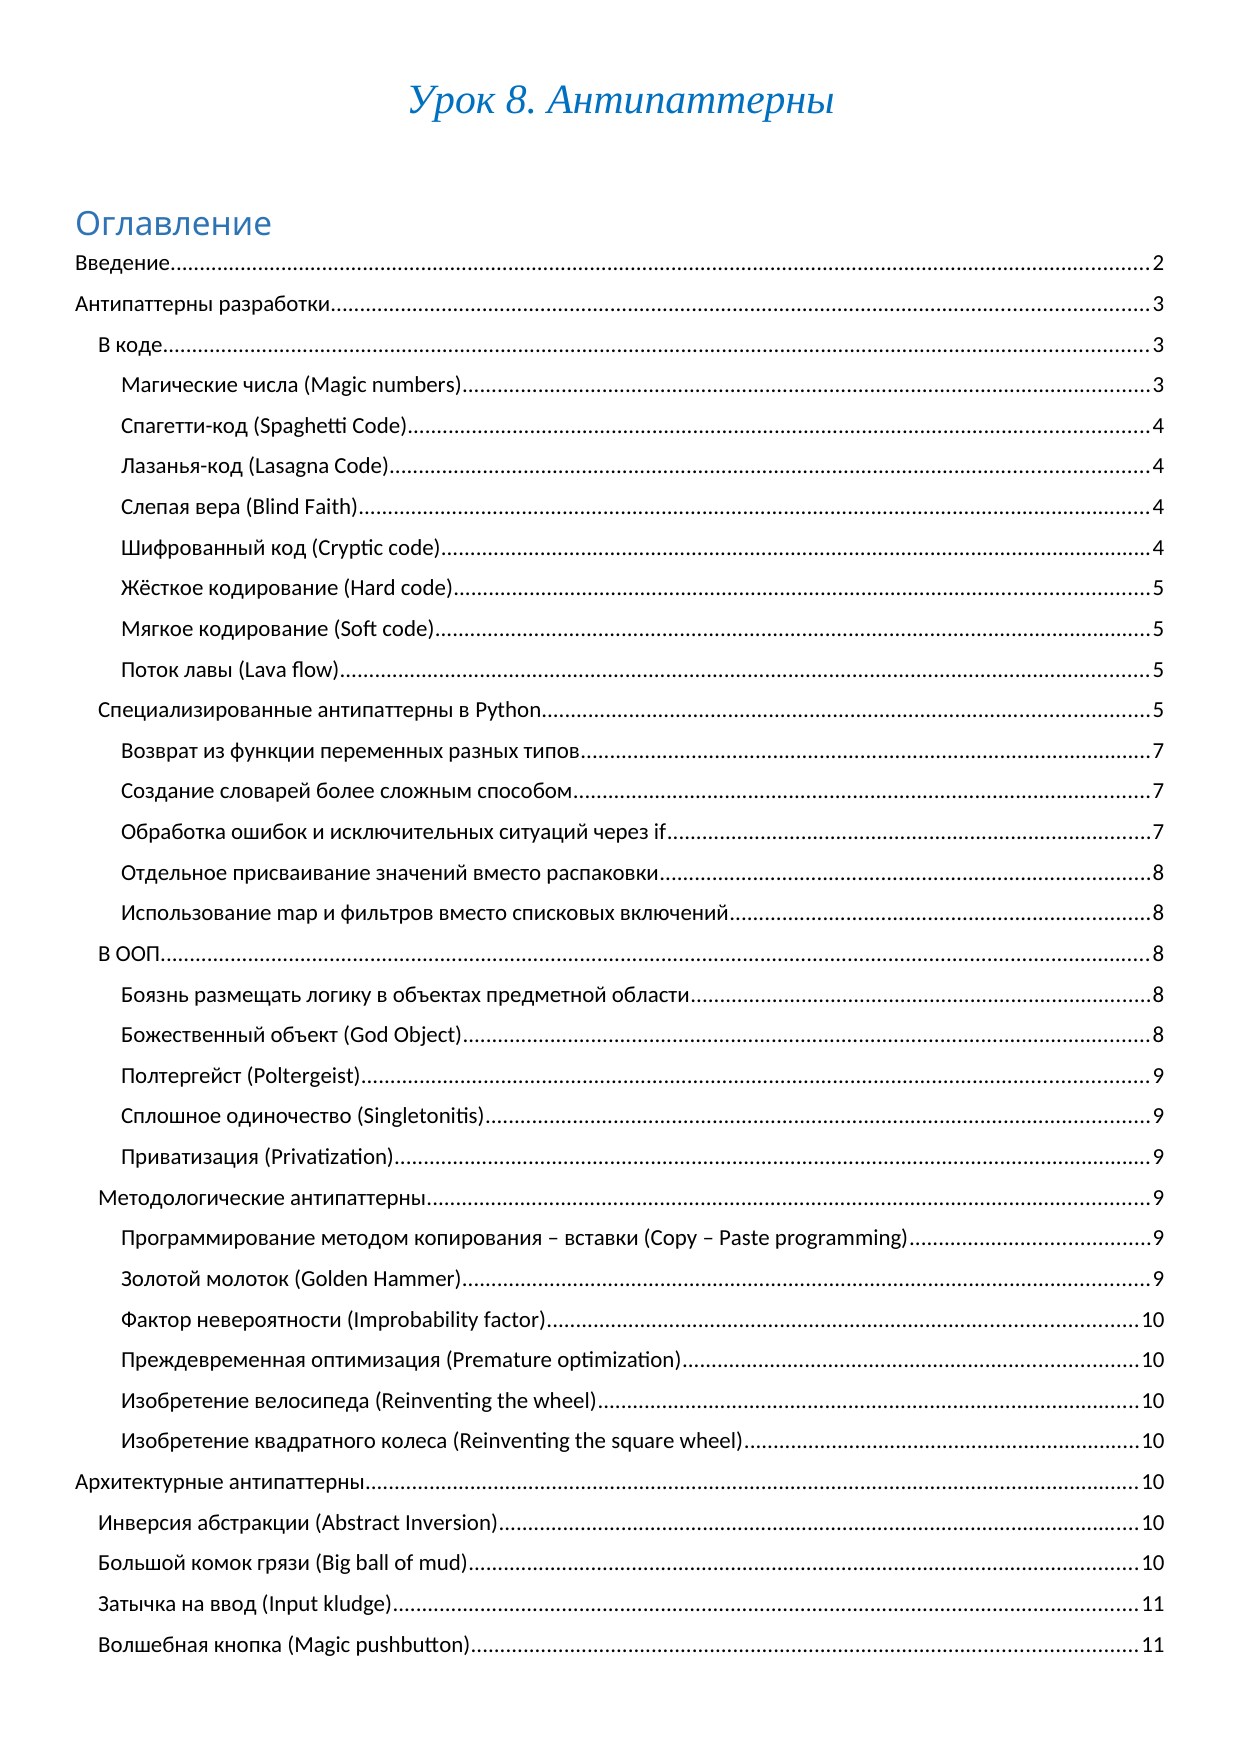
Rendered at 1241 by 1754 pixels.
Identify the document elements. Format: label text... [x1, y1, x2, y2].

text Архитектурные антипаттерны 10 [75, 1467, 1165, 1495]
text Изобретение велосипеда (Reinventing the wheel) 10 [121, 1386, 1165, 1414]
text Большой комок грязи (Big ball of mud) 10 [98, 1548, 1165, 1577]
text Возврат из функции переменных разных типов 7 [121, 736, 1165, 764]
text Отдельное присваивание значений вместо распаковки 8 [121, 858, 1165, 886]
text Приватизация (Privatization) 9 [121, 1142, 1165, 1170]
text Мягкое кодирование (Soft code) 5 [121, 614, 1165, 642]
text Магические числа (Magic numbers) 3 [121, 370, 1165, 398]
text Затычка на ввод (Input kludge) 11 [98, 1589, 1165, 1617]
text Полтергейст (Poltergeist) 9 [121, 1061, 1165, 1089]
text Методологические антипаттерны 9 [98, 1183, 1165, 1211]
text Боязнь размещать логику в объектах предметной области 8 [121, 980, 1165, 1008]
text Специализированные антипаттерны в Python 5 [98, 695, 1165, 723]
text В коде 3 [98, 330, 1165, 358]
text Фактор невероятности (Improbability factor) 10 [121, 1305, 1165, 1333]
text Обработка ошибок и исключительных ситуаций через if 7 [121, 817, 1165, 845]
text Изобретение квадратного колеса (Reinventing the square wheel) 10 [121, 1427, 1165, 1455]
text Преждевременная оптимизация (Premature optimization) 10 [121, 1345, 1165, 1373]
text Спагетти-код (Spaghetti Code) 4 [121, 411, 1165, 439]
text Инверсия абстракции (Abstract Inversion) 10 [98, 1508, 1165, 1536]
text Шифрованный код (Cryptic code) 4 [121, 533, 1165, 561]
text Программирование методом копирования – вставки (Copy – Paste programming) 9 [121, 1223, 1165, 1252]
text Создание словарей более сложным способом 7 [121, 777, 1165, 805]
text В ООП 8 [98, 939, 1165, 967]
text Поток лавы (Lava flow) 5 [121, 655, 1165, 683]
text Золотой молоток (Golden Hammer) 9 [121, 1264, 1165, 1292]
text Божественный объект (God Object) 8 [121, 1020, 1165, 1048]
text Лазанья-код (Lasagna Code) 4 [121, 452, 1165, 480]
text Урок 8. Антипаттерны [75, 75, 1165, 123]
text Сплошное одиночество (Singletonitis) 9 [121, 1102, 1165, 1130]
text Слепая вера (Blind Faith) 4 [121, 492, 1165, 520]
text Жёсткое кодирование (Hard code) 5 [121, 573, 1165, 602]
text Антипаттерны разработки 3 [75, 289, 1165, 317]
subtitle Оглавление [75, 199, 1165, 245]
text Использование map и фильтров вместо списковых включений 8 [121, 898, 1165, 927]
text Волшебная кнопка (Magic pushbutton) 11 [98, 1630, 1165, 1658]
text Введение 2 [75, 248, 1165, 277]
